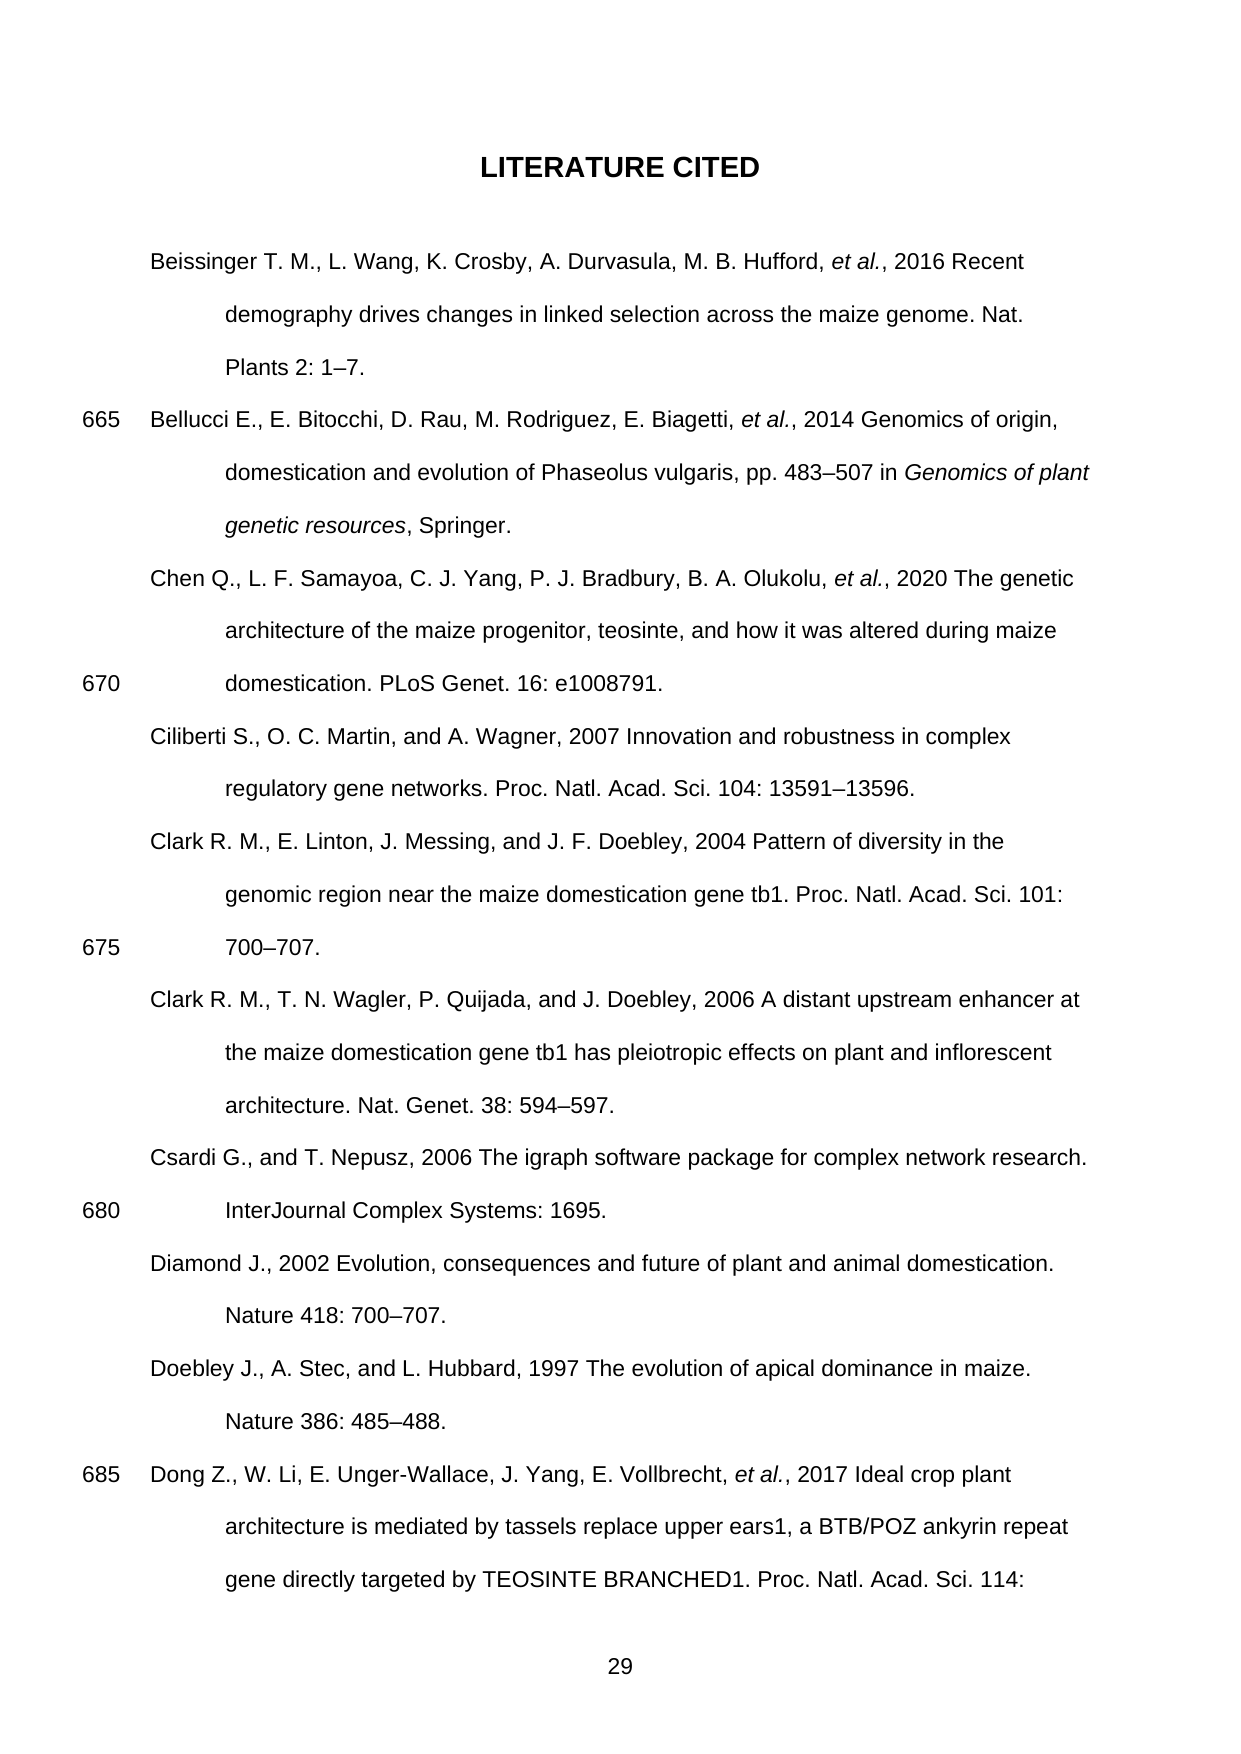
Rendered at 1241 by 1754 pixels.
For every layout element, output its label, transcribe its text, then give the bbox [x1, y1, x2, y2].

text Ciliberti S., O. C. Martin, and A. Wagner, 2007 Innovation and robustness in complex regulatory gene networks. Proc. Natl. Acad. Sci. 104: 13591–13596. [150, 723, 1090, 802]
text Bellucci E., E. Bitocchi, D. Rau, M. Rodriguez, E. Biagetti, et al., 2014 Genomics of origin, domestication and evolution of Phaseolus vulgaris, pp. 483–507 in Genomics of plant genetic resources, Springer. [150, 406, 1090, 538]
text Dong Z., W. Li, E. Unger-Wallace, J. Yang, E. Vollbrecht, et al., 2017 Ideal crop plant architecture is mediated by tassels replace upper ears1, a BTB/POZ ankyrin repeat gene directly targeted by TEOSINTE BRANCHED1. Proc. Natl. Acad. Sci. 114: [150, 1461, 1090, 1592]
text Diamond J., 2002 Evolution, consequences and future of plant and animal domestication. Nature 418: 700–707. [150, 1250, 1090, 1329]
text Csardi G., and T. Nepusz, 2006 The igraph software package for complex network research. InterJournal Complex Systems: 1695. [150, 1144, 1090, 1223]
text Clark R. M., T. N. Wagler, P. Quijada, and J. Doebley, 2006 A distant upstream enhancer at the maize domestication gene tb1 has pleiotropic effects on plant and inflorescent architecture. Nat. Genet. 38: 594–597. [150, 986, 1090, 1118]
subtitle Literature cited [150, 150, 1090, 183]
text Clark R. M., E. Linton, J. Messing, and J. F. Doebley, 2004 Pattern of diversity in the genomic region near the maize domestication gene tb1. Proc. Natl. Acad. Sci. 101: 700–707. [150, 828, 1090, 960]
text Beissinger T. M., L. Wang, K. Crosby, A. Durvasula, M. B. Hufford, et al., 2016 Recent demography drives changes in linked selection across the maize genome. Nat. Plants 2: 1–7. [150, 248, 1090, 380]
text Chen Q., L. F. Samayoa, C. J. Yang, P. J. Bradbury, B. A. Olukolu, et al., 2020 The genetic architecture of the maize progenitor, teosinte, and how it was altered during maize domestication. PLoS Genet. 16: e1008791. [150, 564, 1090, 696]
text Doebley J., A. Stec, and L. Hubbard, 1997 The evolution of apical dominance in maize. Nature 386: 485–488. [150, 1355, 1090, 1434]
